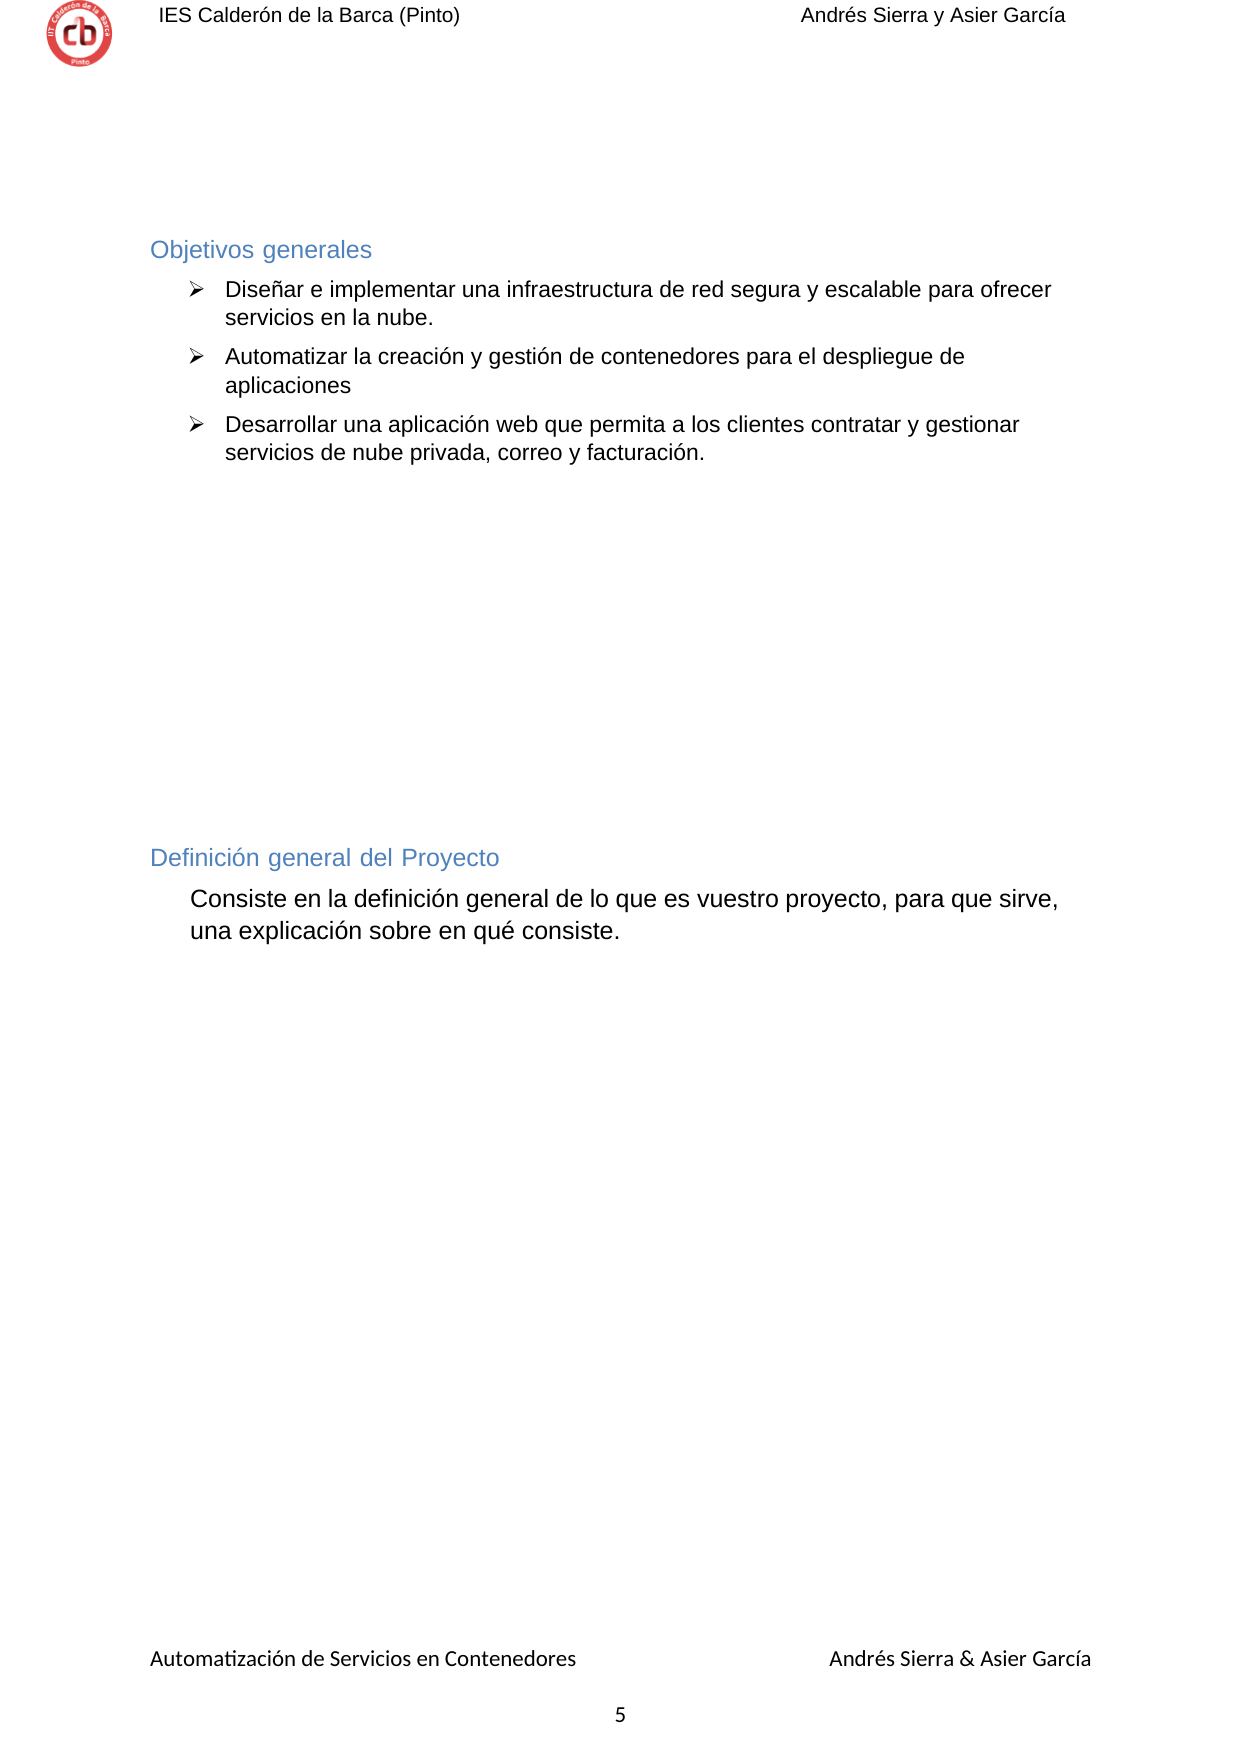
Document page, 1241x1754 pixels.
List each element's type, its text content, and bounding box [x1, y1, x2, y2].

subtitle Definición general del Proyecto [150, 839, 1090, 873]
list Diseñar e implementar una infraestructura de red segura y escalable para ofrecer servicios en la nube. [187, 276, 1090, 330]
text Consiste en la definición general de lo que es vuestro proyecto, para que sirve, una explicación sobre en qué consiste. [190, 884, 1079, 945]
subtitle Objetivos generales [150, 231, 1090, 264]
list Desarrollar una aplicación web que permita a los clientes contratar y gestionar servicios de nube privada, correo y facturación. [187, 411, 1090, 466]
list Automatizar la creación y gestión de contenedores para el despliegue de aplicaciones [187, 343, 1090, 398]
picture [46, 0, 113, 67]
